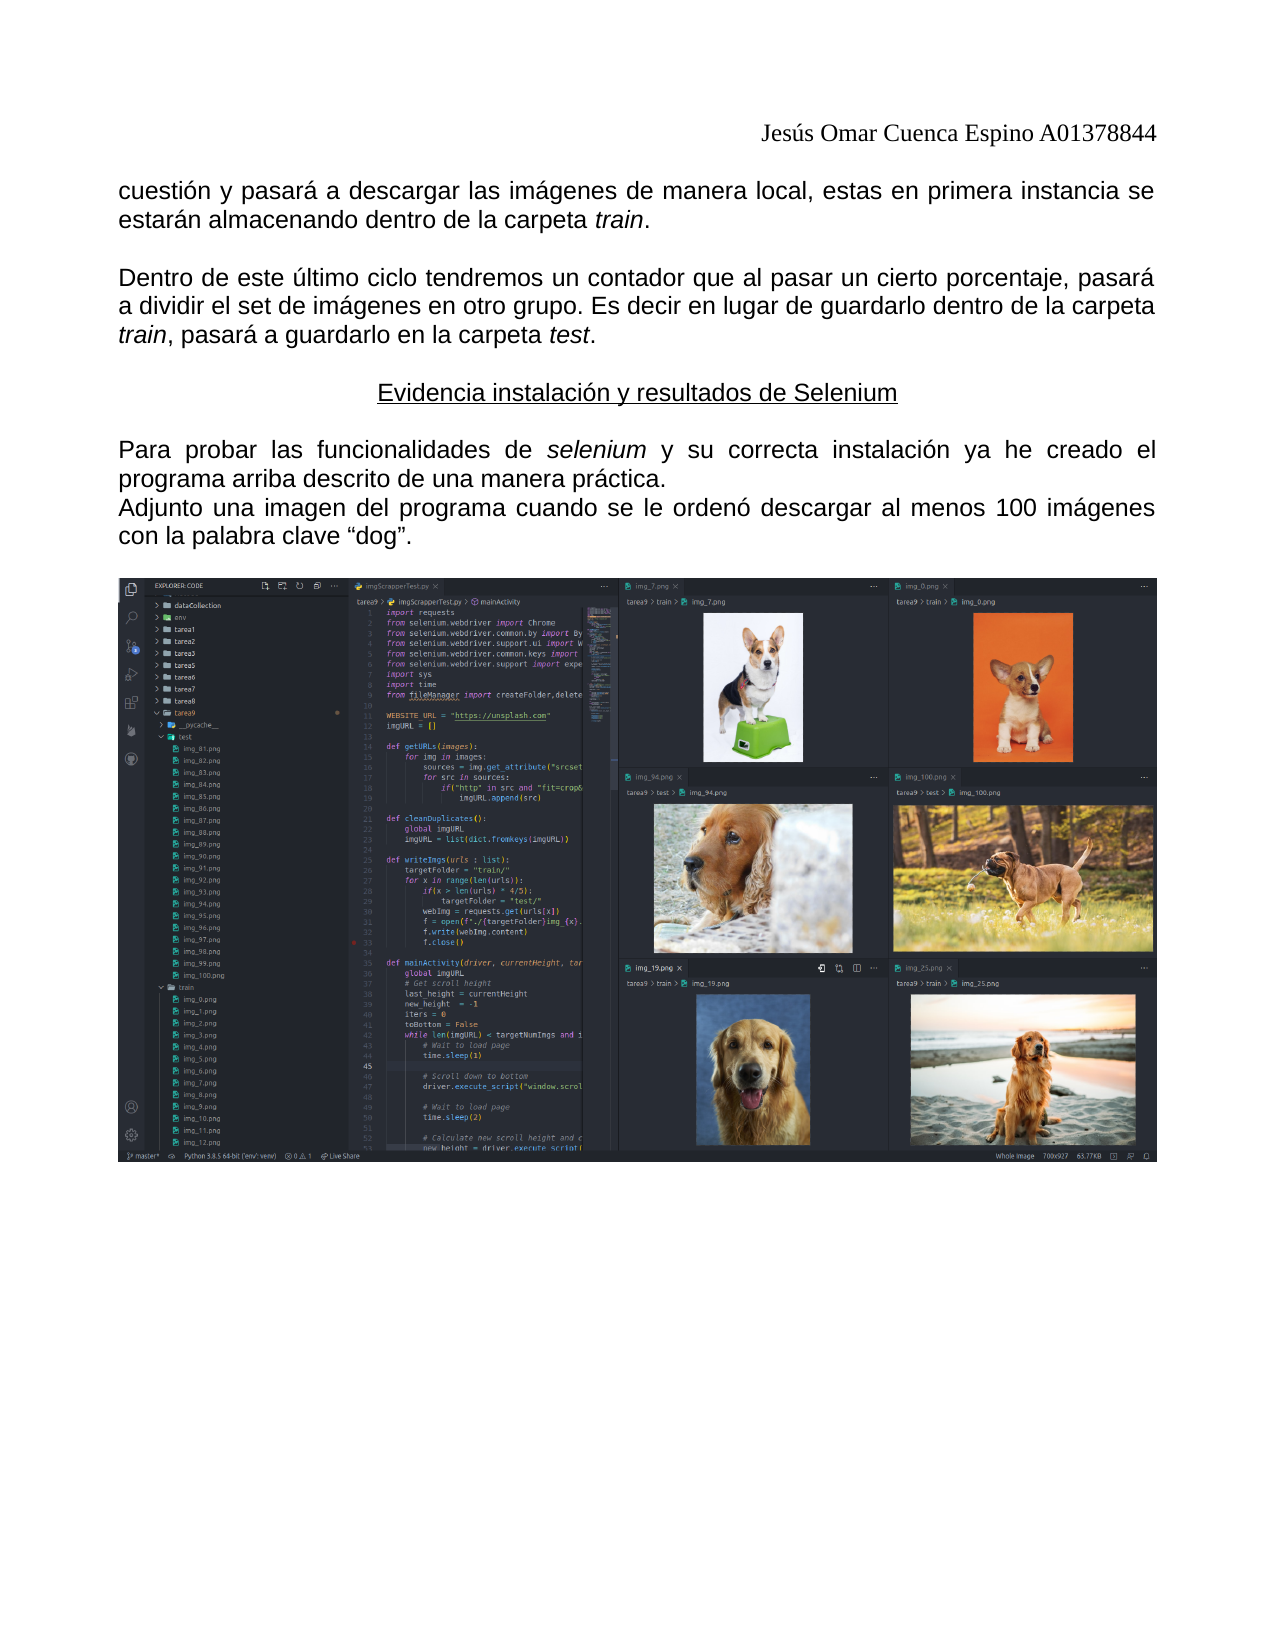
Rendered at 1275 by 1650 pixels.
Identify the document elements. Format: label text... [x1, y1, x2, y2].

text Evidencia instalación y resultados de Selenium [118, 378, 1157, 406]
text Adjunto una imagen del programa cuando se le ordenó descargar al menos 100 imágenes con la palabra clave “dog”. [118, 493, 1157, 550]
text Para probar las funcionalidades de selenium y su correcta instalación ya he creado el programa arriba descrito de una manera práctica. [118, 435, 1157, 493]
picture [118, 578, 1157, 1162]
text Dentro de este último ciclo tendremos un contador que al pasar un cierto porcentaje, pasará a dividir el set de imágenes en otro grupo. Es decir en lugar de guardarlo dentro de la carpeta train, pasará a guardarlo en la carpeta test. [118, 263, 1157, 349]
text cuestión y pasará a descargar las imágenes de manera local, estas en primera instancia se estarán almacenando dentro de la carpeta train. [118, 176, 1157, 234]
